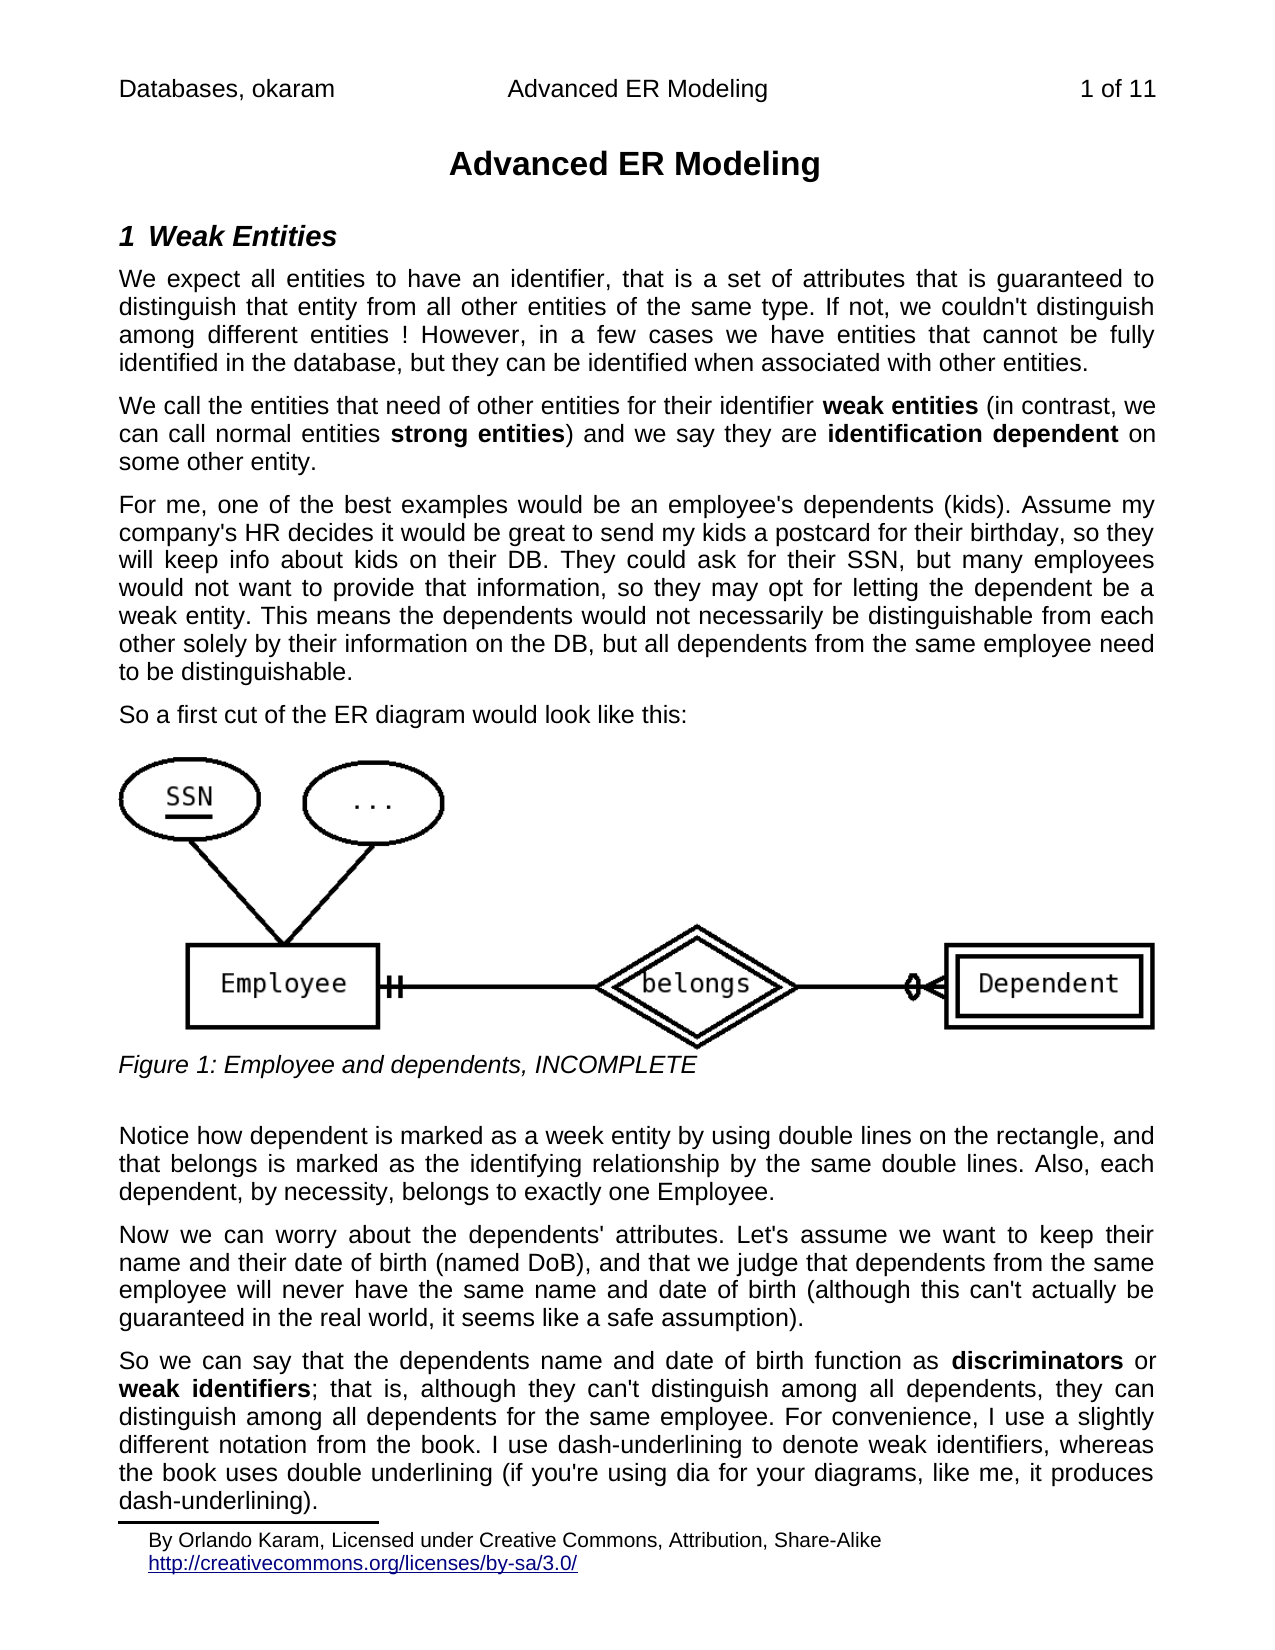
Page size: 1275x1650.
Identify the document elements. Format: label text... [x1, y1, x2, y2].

text We expect all entities to have an identifier, that is a set of attributes that is guaranteed to distinguish that entity from all other entities of the same type. If not, we couldn't distinguish among different entities ! However, in a few cases we have entities that cannot be fully identified in the database, but they can be identified when associated with other entities. [118, 265, 1156, 377]
text Now we can worry about the dependents' attributes. Let's assume we want to keep their name and their date of birth (named DoB), and that we judge that dependents from the same employee will never have the same name and date of birth (although this can't actually be guaranteed in the real world, it seems like a safe assumption). [118, 1221, 1156, 1332]
text So a first cut of the ER diagram would look like this: [118, 701, 1156, 729]
text So we can say that the dependents name and date of birth function as discriminators or weak identifiers; that is, although they can't distinguish among all dependents, they can distinguish among all dependents for the same employee. For convenience, I use a slightly different notation from the book. I use dash-underlining to denote weak identifiers, whereas the book uses double underlining (if you're using dia for your diagrams, like me, it produces dash-underlining). [118, 1347, 1156, 1515]
subtitle Weak Entities [118, 220, 1156, 253]
text For me, one of the best examples would be an employee's dependents (kids). Assume my company's HR decides it would be great to send my kids a postcard for their birthday, so they will keep info about kids on their DB. They could ask for their SSN, but many employees would not want to provide that information, so they may opt for letting the dependent be a weak entity. This means the dependents would not necessarily be distinguishable from each other solely by their information on the DB, but all dependents from the same employee need to be distinguishable. [118, 491, 1156, 686]
text Notice how dependent is marked as a week entity by using double lines on the rectangle, and that belongs is marked as the identifying relationship by the same double lines. Also, each dependent, by necessity, belongs to exactly one Employee. [118, 1122, 1156, 1206]
text By Orlando Karam, Licensed under Creative Commons, Attribution, Share-Alike http://creativecommons.org/licenses/by-sa/3.0/ [118, 1528, 1156, 1575]
subtitle Advanced ER Modeling [118, 145, 1156, 182]
text We call the entities that need of other entities for their identifier weak entities (in contrast, we can call normal entities strong entities) and we say they are identification dependent on some other entity. [118, 392, 1156, 476]
picture [118, 756, 1157, 1051]
text Figure 1: Employee and dependents, INCOMPLETE [118, 1051, 1157, 1079]
